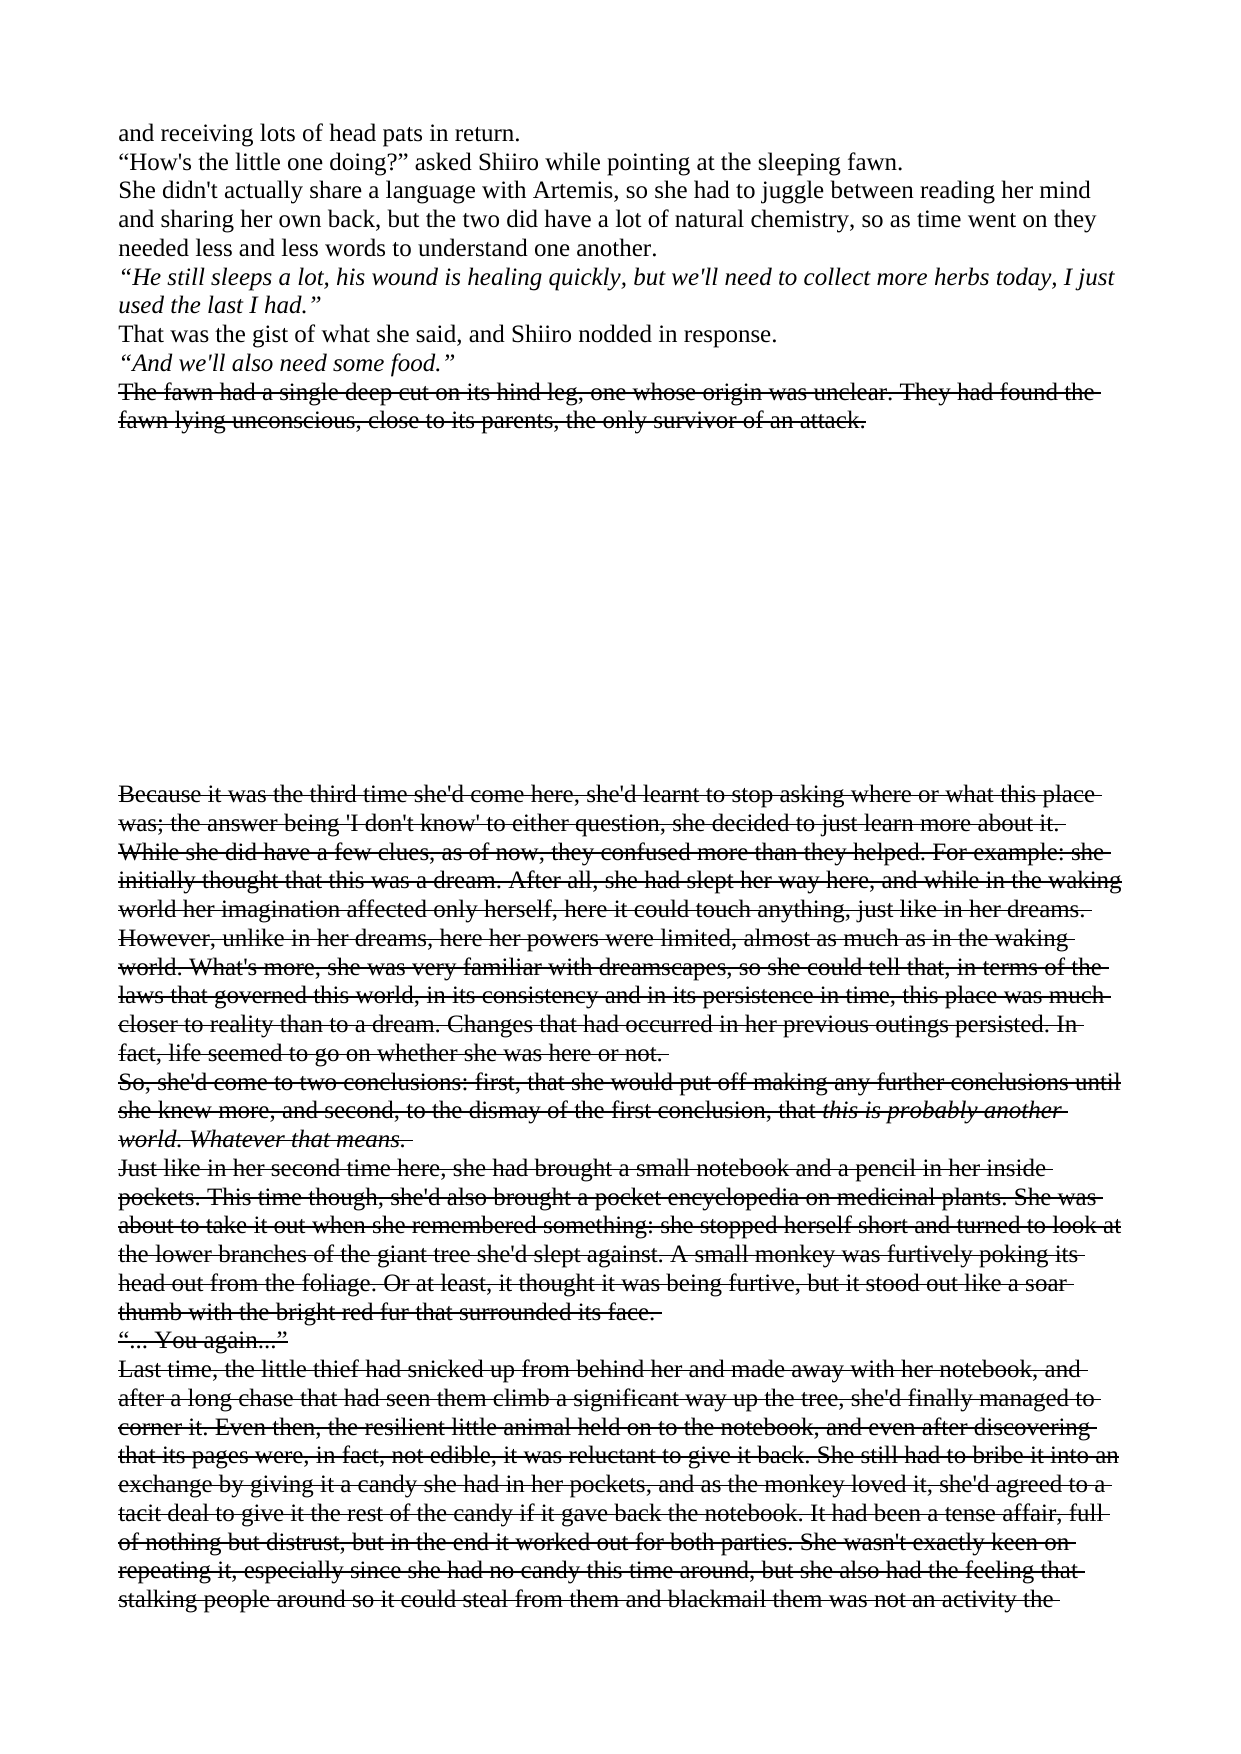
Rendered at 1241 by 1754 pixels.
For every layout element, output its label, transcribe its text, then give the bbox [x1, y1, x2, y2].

text She didn't actually share a language with Artemis, so she had to juggle between reading her mind and sharing her own back, but the two did have a lot of natural chemistry, so as time went on they needed less and less words to understand one another. [118, 176, 1122, 262]
text That was the gist of what she said, and Shiiro nodded in response. [118, 319, 1122, 348]
text “He still sleeps a lot, his wound is healing quickly, but we'll need to collect more herbs today, I just used the last I had.” [118, 262, 1122, 319]
text “How's the little one doing?” asked Shiiro while pointing at the sleeping fawn. [118, 147, 1122, 176]
text Last time, the little thief had snicked up from behind her and made away with her notebook, and after a long chase that had seen them climb a significant way up the tree, she'd finally managed to corner it. Even then, the resilient little animal held on to the notebook, and even after discovering that its pages were, in fact, not edible, it was reluctant to give it back. She still had to bribe it into an exchange by giving it a candy she had in her pockets, and as the monkey loved it, she'd agreed to a tacit deal to give it the rest of the candy if it gave back the notebook. It had been a tense affair, full of nothing but distrust, but in the end it worked out for both parties. She wasn't exactly keen on repeating it, especially since she had no candy this time around, but she also had the feeling that stalking people around so it could steal from them and blackmail them was not an activity the [118, 1354, 1122, 1613]
text The fawn had a single deep cut on its hind leg, one whose origin was unclear. They had found the fawn lying unconscious, close to its parents, the only survivor of an attack. [118, 377, 1122, 434]
text So, she'd come to two conclusions: first, that she would put off making any further conclusions until she knew more, and second, to the dismay of the first conclusion, that this is probably another world. Whatever that means. [118, 1067, 1122, 1153]
text Just like in her second time here, she had brought a small notebook and a pencil in her inside pockets. This time though, she'd also brought a pocket encyclopedia on medicinal plants. She was about to take it out when she remembered something: she stopped herself short and turned to look at the lower branches of the giant tree she'd slept against. A small monkey was furtively poking its head out from the foliage. Or at least, it thought it was being furtive, but it stood out like a soar thumb with the bright red fur that surrounded its face. [118, 1153, 1122, 1326]
text and receiving lots of head pats in return. [118, 118, 1122, 147]
text “And we'll also need some food.” [118, 348, 1122, 377]
text Because it was the third time she'd come here, she'd learnt to stop asking where or what this place was; the answer being 'I don't know' to either question, she decided to just learn more about it. While she did have a few clues, as of now, they confused more than they helped. For example: she initially thought that this was a dream. After all, she had slept her way here, and while in the waking world her imagination affected only herself, here it could touch anything, just like in her dreams. However, unlike in her dreams, here her powers were limited, almost as much as in the waking world. What's more, she was very familiar with dreamscapes, so she could tell that, in terms of the laws that governed this world, in its consistency and in its persistence in time, this place was much closer to reality than to a dream. Changes that had occurred in her previous outings persisted. In fact, life seemed to go on whether she was here or not. [118, 779, 1122, 881]
text Because it was the third time she'd come here, she'd learnt to stop asking where or what this place was; the answer being 'I don't know' to either question, she decided to just learn more about it. While she did have a few clues, as of now, they confused more than they helped. For example: she initially thought that this was a dream. After all, she had slept her way here, and while in the waking world her imagination affected only herself, here it could touch anything, just like in her dreams. However, unlike in her dreams, here her powers were limited, almost as much as in the waking world. What's more, she was very familiar with dreamscapes, so she could tell that, in terms of the laws that governed this world, in its consistency and in its persistence in time, this place was much closer to reality than to a dream. Changes that had occurred in her previous outings persisted. In fact, life seemed to go on whether she was here or not. [118, 883, 1122, 1067]
text “... You again...” [118, 1326, 1122, 1354]
